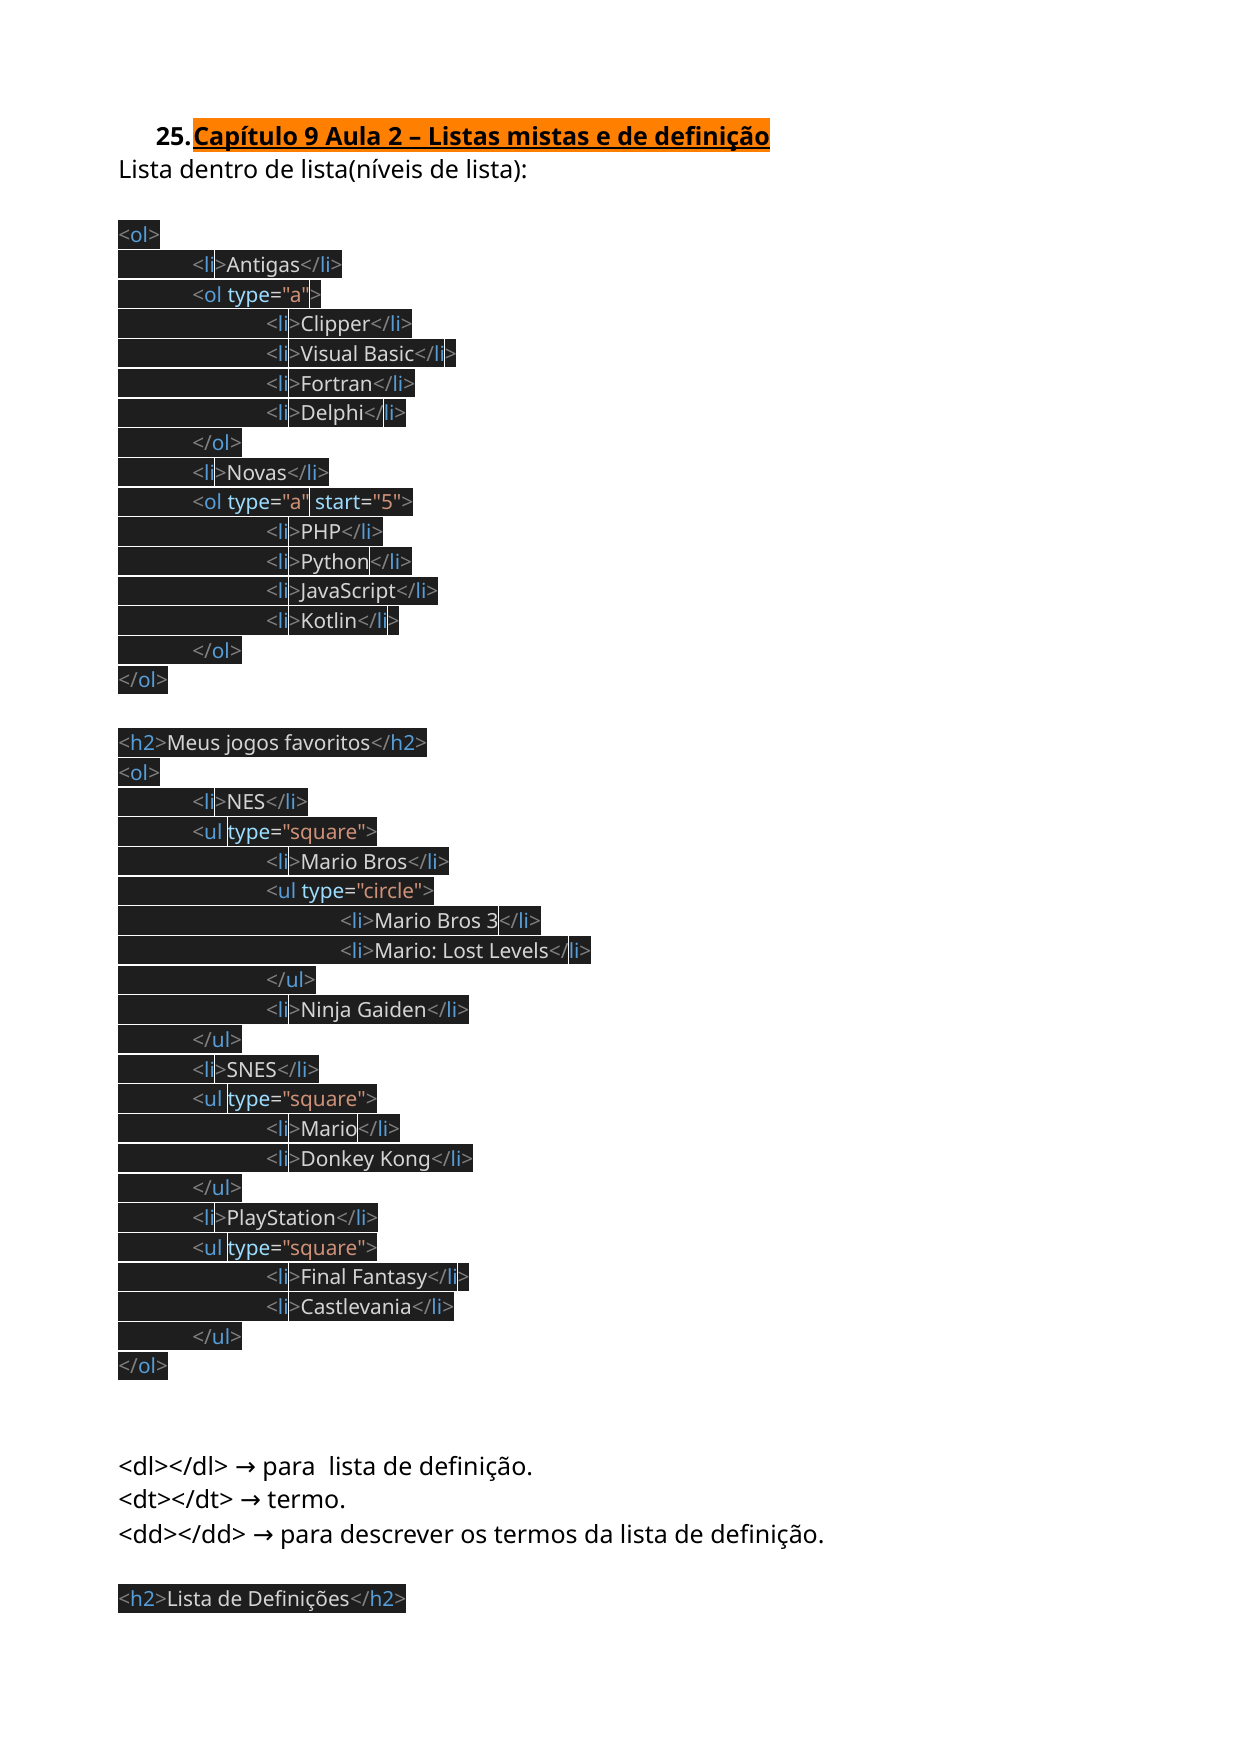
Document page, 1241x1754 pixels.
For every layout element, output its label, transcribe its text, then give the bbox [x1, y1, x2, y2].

text <li>Clipper</li> [118, 308, 1122, 338]
text <li>SNES</li> [118, 1053, 1122, 1083]
text <dt></dt> → termo. [118, 1482, 1122, 1516]
text <li>JavaScript</li> [118, 575, 1122, 605]
list Capítulo 9 Aula 2 – Listas mistas e de definição [156, 118, 1122, 152]
text </ul> [118, 964, 1122, 994]
text </ul> [118, 1024, 1122, 1053]
text <li>Mario</li> [118, 1113, 1122, 1142]
text <li>PlayStation</li> [118, 1202, 1122, 1232]
text </ol> [118, 664, 1122, 694]
text </ol> [118, 635, 1122, 664]
text </ol> [118, 1350, 1122, 1380]
text <li>Antigas</li> [118, 249, 1122, 278]
text <li>PHP</li> [118, 516, 1122, 546]
text <li>Fortran</li> [118, 367, 1122, 397]
text <h2>Meus jogos favoritos</h2> [118, 728, 1122, 757]
text <dd></dd> → para descrever os termos da lista de definição. [118, 1516, 1122, 1550]
text <ol type="a" start="5"> [118, 486, 1122, 516]
text <ul type="square"> [118, 1232, 1122, 1261]
text <li>Kotlin</li> [118, 605, 1122, 635]
text </ul> [118, 1172, 1122, 1202]
text <li>Castlevania</li> [118, 1291, 1122, 1321]
text <li>Mario Bros 3</li> [118, 905, 1122, 935]
text <li>Delphi</li> [118, 397, 1122, 427]
text <li>Mario Bros</li> [118, 846, 1122, 875]
text <li>Mario: Lost Levels</li> [118, 935, 1122, 964]
text Lista dentro de lista(níveis de lista): [118, 152, 1122, 186]
text <dl></dl> → para lista de definição. [118, 1448, 1122, 1482]
text </ol> [118, 427, 1122, 457]
text <li>Donkey Kong</li> [118, 1142, 1122, 1172]
text <ul type="square"> [118, 816, 1122, 846]
text <ul type="circle"> [118, 875, 1122, 905]
text <li>NES</li> [118, 786, 1122, 816]
text <li>Final Fantasy</li> [118, 1261, 1122, 1291]
text <li>Ninja Gaiden</li> [118, 994, 1122, 1024]
text <ol> [118, 757, 1122, 786]
text <ol> [118, 220, 1122, 249]
text <li>Novas</li> [118, 457, 1122, 486]
text <li>Python</li> [118, 546, 1122, 575]
text </ul> [118, 1321, 1122, 1350]
text <ul type="square"> [118, 1083, 1122, 1113]
text <ol type="a"> [118, 278, 1122, 308]
text <li>Visual Basic</li> [118, 338, 1122, 367]
text <h2>Lista de Definições</h2> [118, 1584, 1122, 1613]
